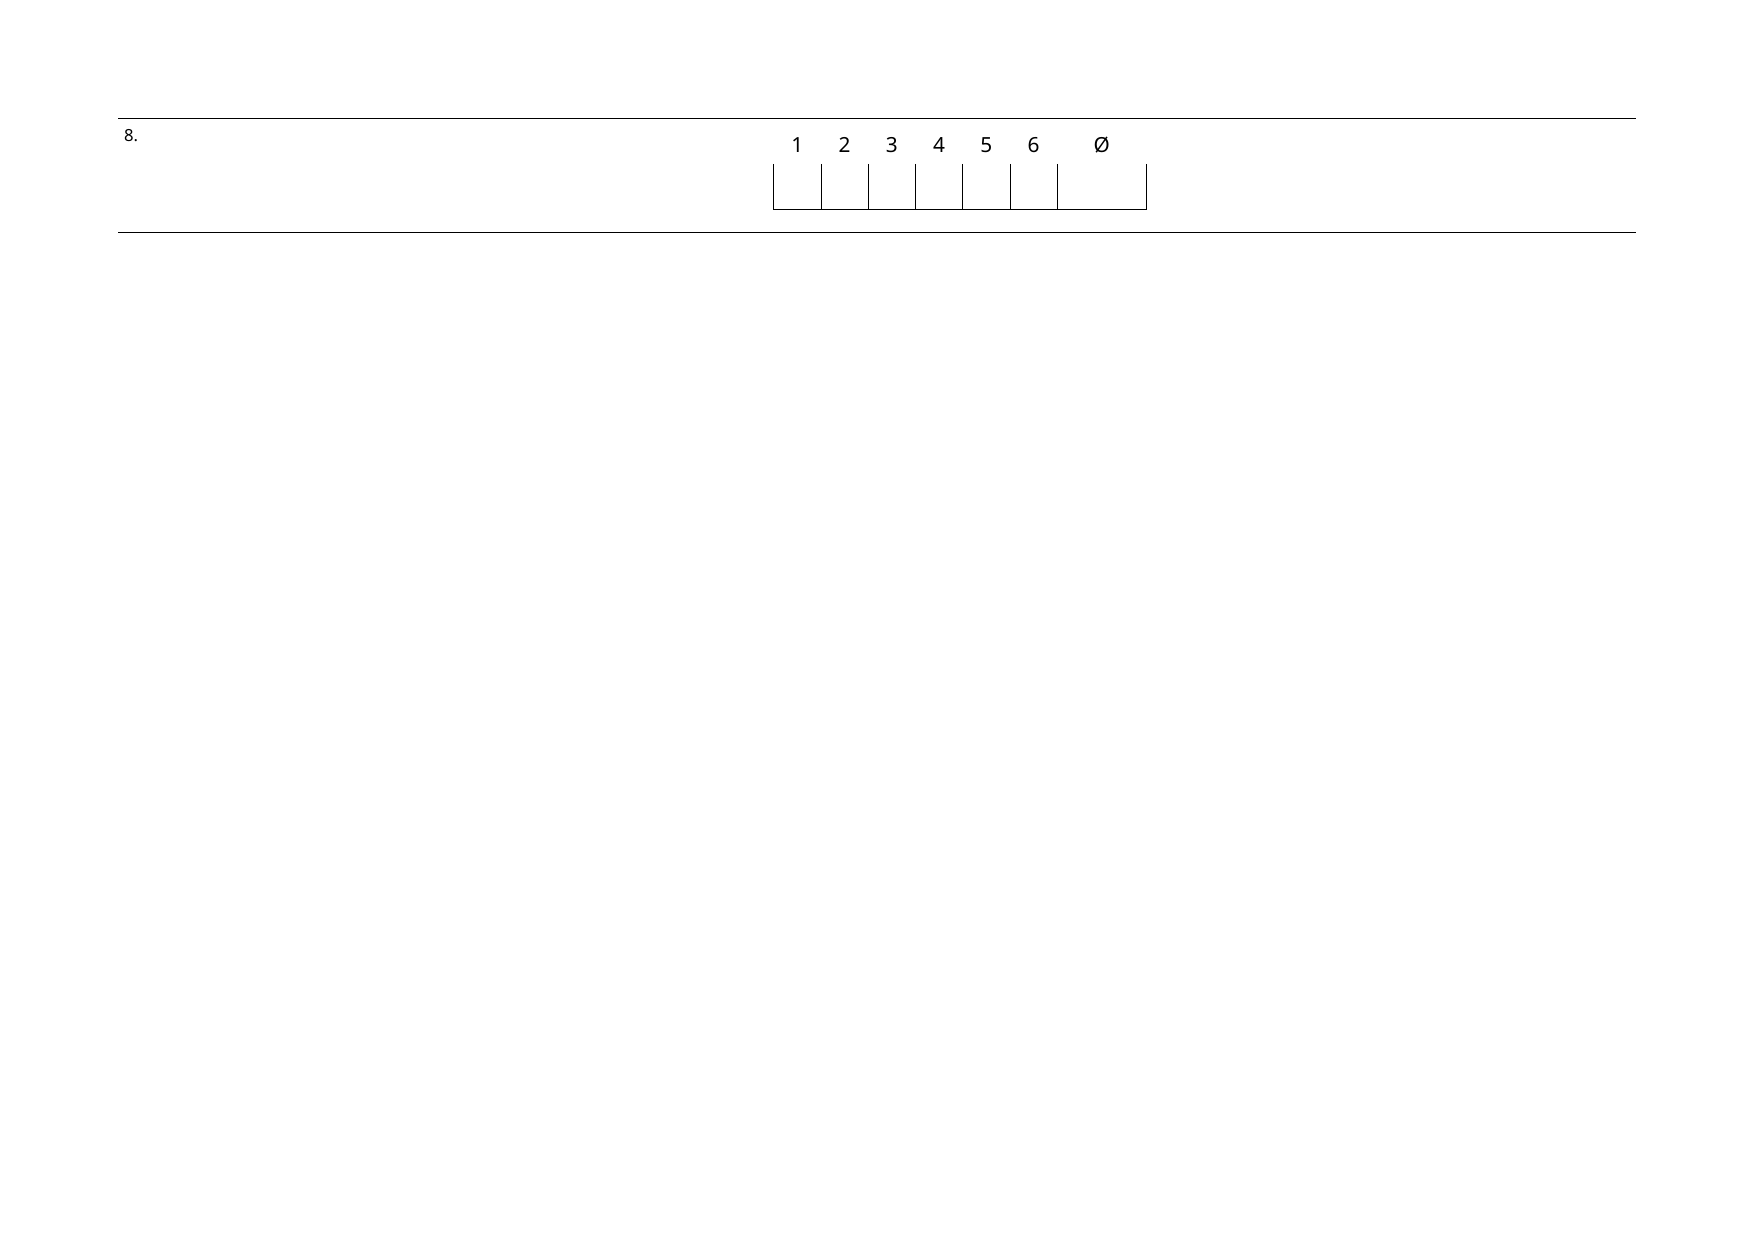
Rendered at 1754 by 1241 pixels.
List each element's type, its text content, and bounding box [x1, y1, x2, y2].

table_cell [916, 164, 962, 209]
table_cell [768, 119, 1151, 232]
table_cell [1240, 119, 1329, 232]
table_cell [1151, 119, 1240, 232]
table_header 3 [868, 124, 915, 164]
table_cell [295, 119, 709, 232]
table_header 4 [915, 124, 962, 164]
table_cell [963, 164, 1010, 209]
table_cell [1011, 164, 1057, 209]
table_header Ø [1057, 124, 1146, 164]
table_cell [1329, 119, 1636, 232]
table_cell [1058, 164, 1146, 209]
table_header 5 [963, 124, 1010, 164]
table_header 2 [821, 124, 868, 164]
table_cell [822, 164, 868, 209]
table_cell [869, 164, 915, 209]
table_cell [774, 164, 821, 209]
table_cell 8. [118, 119, 295, 232]
table_header 1 [774, 124, 821, 164]
table_cell [709, 119, 768, 232]
table_header 6 [1010, 124, 1057, 164]
